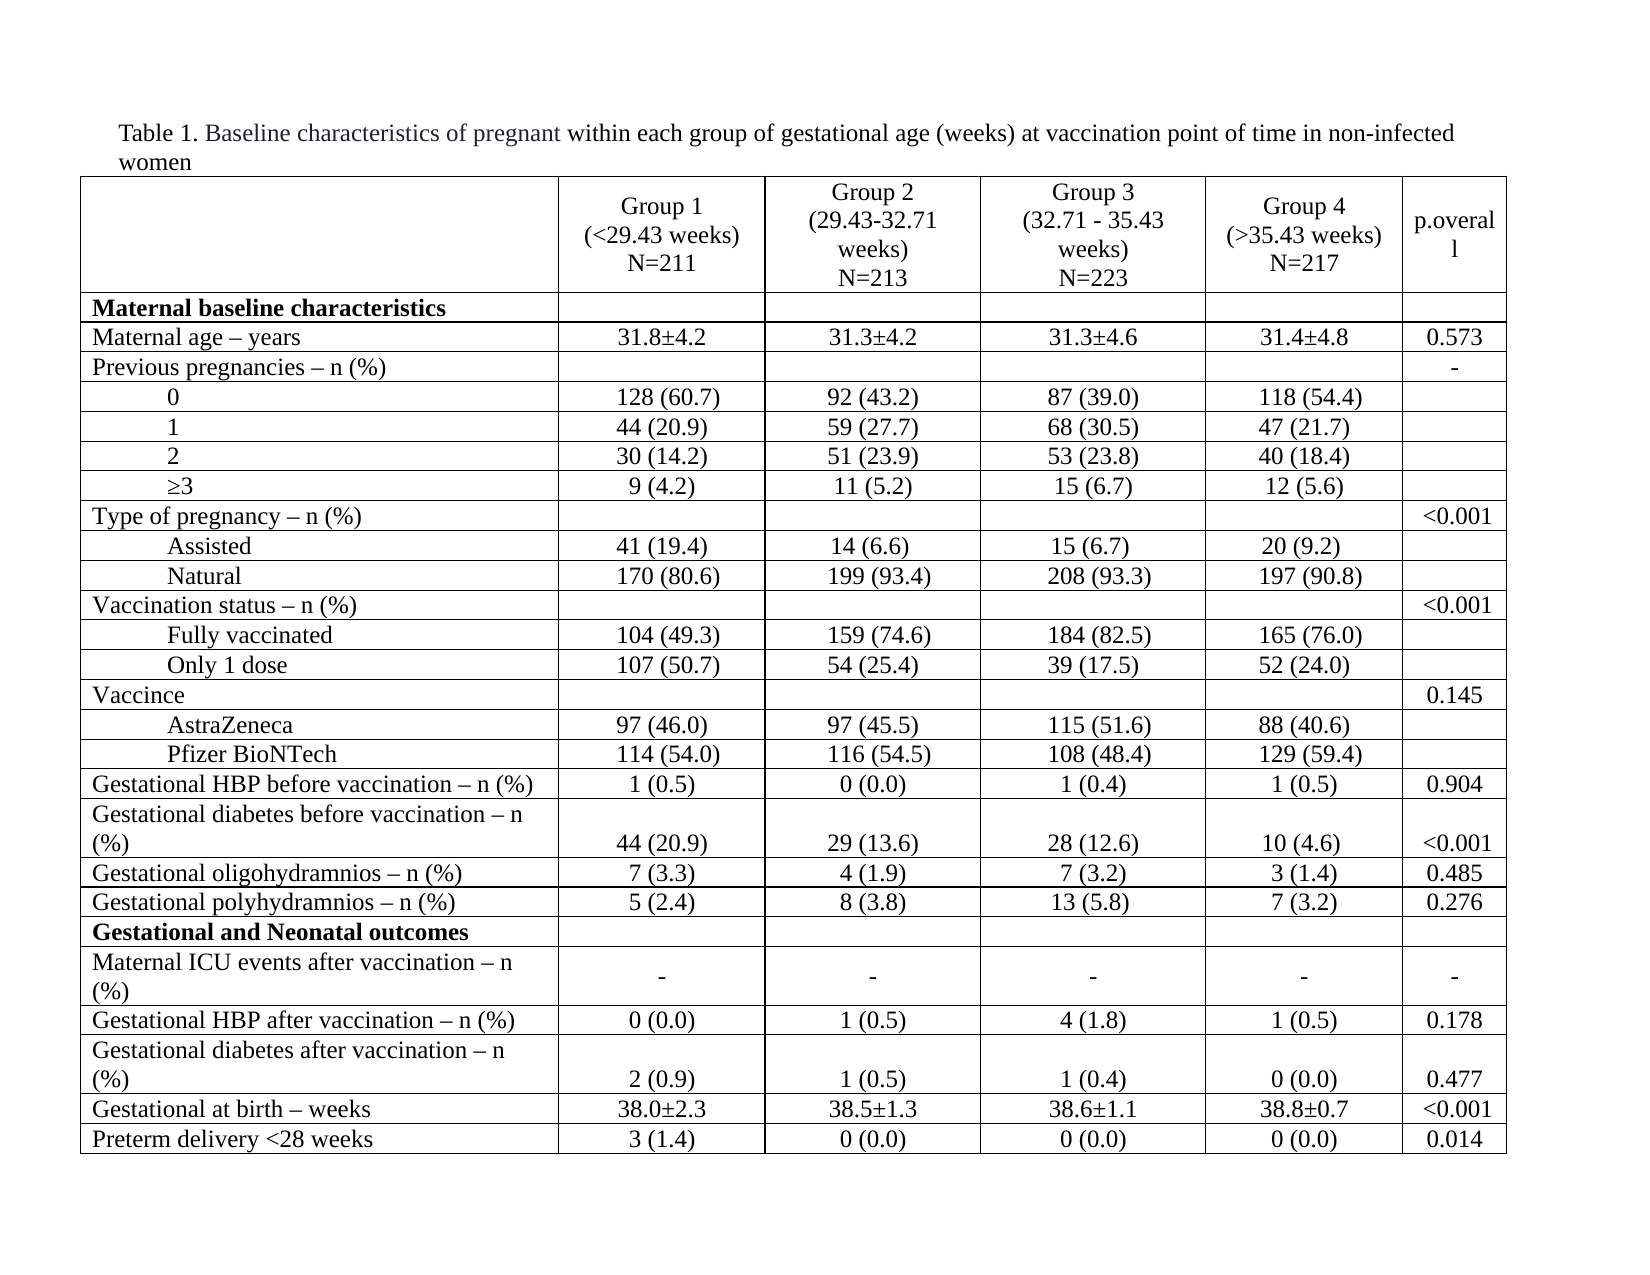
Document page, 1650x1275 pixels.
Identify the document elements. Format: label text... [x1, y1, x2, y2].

table_cell - [1206, 947, 1402, 1004]
table_cell 4 (1.9) [766, 858, 980, 886]
table_cell 59 (27.7) [766, 412, 980, 441]
table_cell Gestational and Neonatal outcomes [81, 917, 558, 946]
table_cell 104 (49.3) [559, 620, 764, 649]
table_header [81, 177, 558, 292]
table_cell Natural [81, 561, 558, 589]
table_cell 87 (39.0) [981, 382, 1205, 411]
text Table 1. Baseline characteristics of pregnant within each group of gestational age (weeks) at vaccination point of time in non-infected women [118, 118, 1532, 176]
table_cell 118 (54.4) [1206, 382, 1402, 411]
table_cell 7 (3.2) [1206, 888, 1402, 916]
table_cell [1403, 740, 1506, 768]
table_cell 159 (74.6) [766, 620, 980, 649]
table_cell [1206, 680, 1402, 709]
table_cell [1206, 501, 1402, 530]
table_header Group 1 (<29.43 weeks) N=211 [559, 177, 764, 292]
table_cell 0 (0.0) [766, 1124, 980, 1152]
table_cell Previous pregnancies – n (%) [81, 352, 558, 381]
table_cell 114 (54.0) [559, 740, 764, 768]
table_cell 54 (25.4) [766, 650, 980, 679]
table_cell 107 (50.7) [559, 650, 764, 679]
table_cell AstraZeneca [81, 710, 558, 738]
table_cell 31.4±4.8 [1206, 323, 1402, 351]
table_cell [1403, 710, 1506, 738]
table_cell [559, 352, 764, 381]
table_cell 20 (9.2) [1206, 531, 1402, 560]
table_cell [1403, 620, 1506, 649]
table_cell Gestational HBP after vaccination – n (%) [81, 1006, 558, 1034]
table_cell [559, 917, 764, 946]
table_cell 97 (45.5) [766, 710, 980, 738]
table_header p.overall [1403, 177, 1506, 292]
table_cell [1403, 471, 1506, 500]
table_cell 3 (1.4) [1206, 858, 1402, 886]
table_cell [766, 293, 980, 321]
table_cell 165 (76.0) [1206, 620, 1402, 649]
table_cell 0 [81, 382, 558, 411]
table_header Group 2 (29.43-32.71 weeks) N=213 [766, 177, 980, 292]
table_cell 10 (4.6) [1206, 799, 1402, 857]
table_cell 108 (48.4) [981, 740, 1205, 768]
table_cell 199 (93.4) [766, 561, 980, 589]
table_cell 15 (6.7) [981, 531, 1205, 560]
table_cell <0.001 [1403, 501, 1506, 530]
table_cell 0 (0.0) [1206, 1124, 1402, 1152]
table_cell [766, 352, 980, 381]
table_cell Type of pregnancy – n (%) [81, 501, 558, 530]
table_cell 38.0±2.3 [559, 1094, 764, 1123]
table_cell 0.276 [1403, 888, 1506, 916]
table_cell - [1403, 947, 1506, 1004]
table_cell [559, 293, 764, 321]
table_cell 0 (0.0) [1206, 1035, 1402, 1093]
table_cell - [981, 947, 1205, 1004]
table_cell [1403, 917, 1506, 946]
table_cell [1403, 382, 1506, 411]
table_cell 9 (4.2) [559, 471, 764, 500]
table_cell [1403, 442, 1506, 470]
table_cell [766, 680, 980, 709]
table_cell 12 (5.6) [1206, 471, 1402, 500]
table_cell [1206, 352, 1402, 381]
table_cell 3 (1.4) [559, 1124, 764, 1152]
table_cell Gestational polyhydramnios – n (%) [81, 888, 558, 916]
table_cell 1 (0.4) [981, 1035, 1205, 1093]
table_cell Preterm delivery <28 weeks [81, 1124, 558, 1152]
table_cell 51 (23.9) [766, 442, 980, 470]
table_cell <0.001 [1403, 799, 1506, 857]
table_cell [981, 293, 1205, 321]
table_cell [1403, 412, 1506, 441]
table_cell [1403, 531, 1506, 560]
table_cell 4 (1.8) [981, 1006, 1205, 1034]
table_header Group 4 (>35.43 weeks) N=217 [1206, 177, 1402, 292]
table_cell 1 (0.5) [766, 1035, 980, 1093]
table_cell [1206, 917, 1402, 946]
table_cell 88 (40.6) [1206, 710, 1402, 738]
table_cell 52 (24.0) [1206, 650, 1402, 679]
table_cell [1206, 293, 1402, 321]
table_cell Vaccination status – n (%) [81, 591, 558, 619]
table_cell Only 1 dose [81, 650, 558, 679]
table_cell [981, 917, 1205, 946]
table_cell 2 [81, 442, 558, 470]
table_cell <0.001 [1403, 591, 1506, 619]
table_cell [766, 917, 980, 946]
table_cell Vaccince [81, 680, 558, 709]
table_cell 1 (0.5) [766, 1006, 980, 1034]
table_cell Gestational diabetes before vaccination – n (%) [81, 799, 558, 857]
table_cell [766, 591, 980, 619]
table_cell 38.8±0.7 [1206, 1094, 1402, 1123]
table_cell [981, 591, 1205, 619]
table_cell 31.8±4.2 [559, 323, 764, 351]
table_cell 15 (6.7) [981, 471, 1205, 500]
table_cell 1 [81, 412, 558, 441]
table_cell 0 (0.0) [981, 1124, 1205, 1152]
table_cell 92 (43.2) [766, 382, 980, 411]
table_cell 31.3±4.6 [981, 323, 1205, 351]
table_cell Gestational at birth – weeks [81, 1094, 558, 1123]
table_cell 8 (3.8) [766, 888, 980, 916]
table_cell <0.001 [1403, 1094, 1506, 1123]
table_cell [1403, 561, 1506, 589]
table_cell 53 (23.8) [981, 442, 1205, 470]
table_cell Assisted [81, 531, 558, 560]
table_cell 1 (0.5) [1206, 1006, 1402, 1034]
table_cell 0.904 [1403, 769, 1506, 798]
table_cell ≥3 [81, 471, 558, 500]
table_cell Fully vaccinated [81, 620, 558, 649]
table_cell [981, 680, 1205, 709]
table_cell 208 (93.3) [981, 561, 1205, 589]
table_cell 0.485 [1403, 858, 1506, 886]
table_cell 0 (0.0) [766, 769, 980, 798]
table_cell 116 (54.5) [766, 740, 980, 768]
table_cell 44 (20.9) [559, 799, 764, 857]
table_cell [559, 591, 764, 619]
table_cell 29 (13.6) [766, 799, 980, 857]
table_cell 30 (14.2) [559, 442, 764, 470]
table_cell [981, 501, 1205, 530]
table_cell 7 (3.2) [981, 858, 1205, 886]
table_cell Maternal age – years [81, 323, 558, 351]
table_cell 38.5±1.3 [766, 1094, 980, 1123]
table_cell 47 (21.7) [1206, 412, 1402, 441]
table_cell 0.178 [1403, 1006, 1506, 1034]
table_cell [1206, 591, 1402, 619]
table_cell 115 (51.6) [981, 710, 1205, 738]
table_cell 0.145 [1403, 680, 1506, 709]
table_cell - [1403, 352, 1506, 381]
table_cell 97 (46.0) [559, 710, 764, 738]
table_cell Maternal ICU events after vaccination – n (%) [81, 947, 558, 1004]
table_cell 1 (0.5) [1206, 769, 1402, 798]
table_cell Pfizer BioNTech [81, 740, 558, 768]
table_cell 0.573 [1403, 323, 1506, 351]
table_cell - [559, 947, 764, 1004]
table_cell 184 (82.5) [981, 620, 1205, 649]
table_cell 28 (12.6) [981, 799, 1205, 857]
table_cell 128 (60.7) [559, 382, 764, 411]
table_cell 14 (6.6) [766, 531, 980, 560]
table_header Group 3 (32.71 - 35.43 weeks) N=223 [981, 177, 1205, 292]
table_cell [559, 680, 764, 709]
table_cell Gestational diabetes after vaccination – n (%) [81, 1035, 558, 1093]
table_cell - [766, 947, 980, 1004]
table_cell 68 (30.5) [981, 412, 1205, 441]
table_cell [766, 501, 980, 530]
table_cell [559, 501, 764, 530]
table_cell 0.014 [1403, 1124, 1506, 1152]
table_cell 129 (59.4) [1206, 740, 1402, 768]
table_cell 1 (0.5) [559, 769, 764, 798]
table_cell Gestational oligohydramnios – n (%) [81, 858, 558, 886]
table_cell 13 (5.8) [981, 888, 1205, 916]
table_cell Gestational HBP before vaccination – n (%) [81, 769, 558, 798]
table_cell 2 (0.9) [559, 1035, 764, 1093]
table_cell 41 (19.4) [559, 531, 764, 560]
table_cell 31.3±4.2 [766, 323, 980, 351]
table_cell Maternal baseline characteristics [81, 293, 558, 321]
table_cell 40 (18.4) [1206, 442, 1402, 470]
table_cell 170 (80.6) [559, 561, 764, 589]
table_cell 1 (0.4) [981, 769, 1205, 798]
table_cell 39 (17.5) [981, 650, 1205, 679]
table_cell 38.6±1.1 [981, 1094, 1205, 1123]
table_cell 0 (0.0) [559, 1006, 764, 1034]
table_cell 0.477 [1403, 1035, 1506, 1093]
table_cell 44 (20.9) [559, 412, 764, 441]
table_cell 7 (3.3) [559, 858, 764, 886]
table_cell 197 (90.8) [1206, 561, 1402, 589]
table_cell [1403, 650, 1506, 679]
table_cell [1403, 293, 1506, 321]
table_cell 5 (2.4) [559, 888, 764, 916]
table_cell 11 (5.2) [766, 471, 980, 500]
table_cell [981, 352, 1205, 381]
